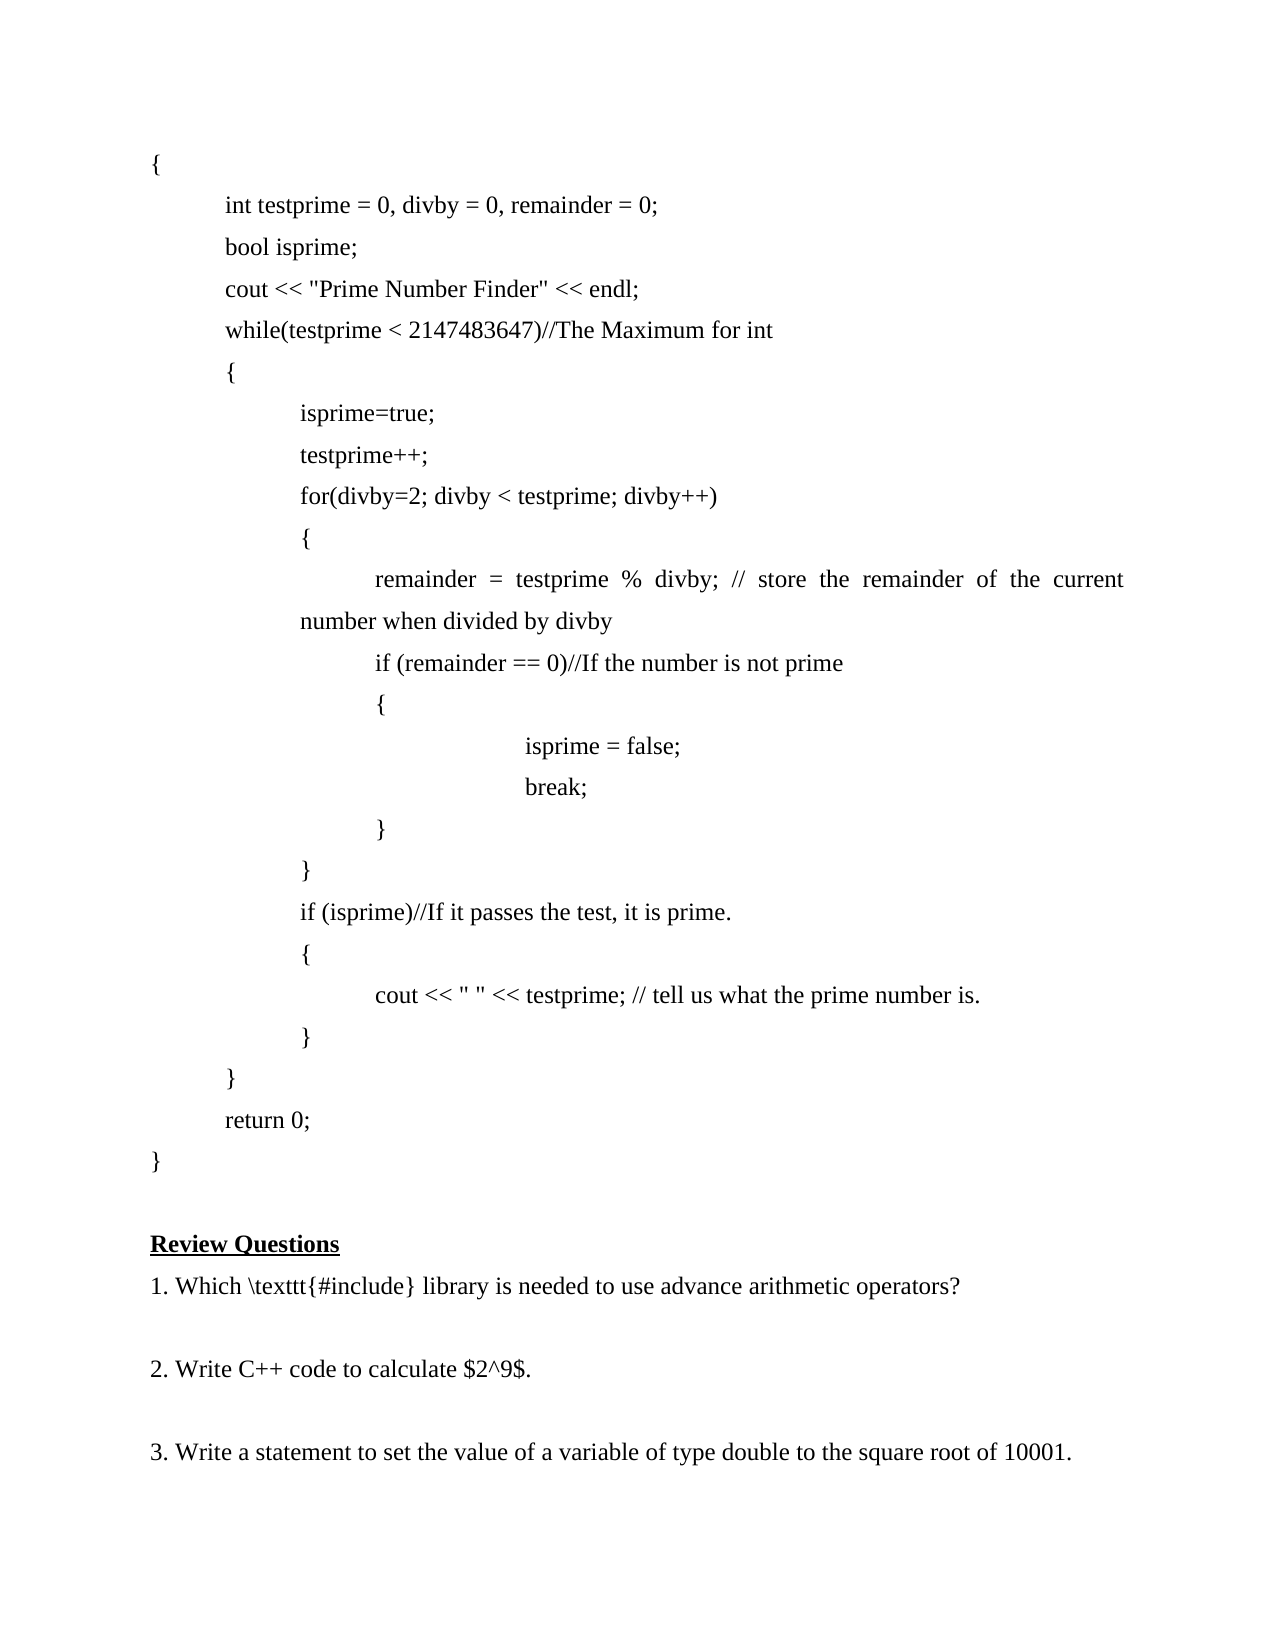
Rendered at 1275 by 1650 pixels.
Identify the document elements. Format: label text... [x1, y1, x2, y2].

text } [150, 1147, 1125, 1175]
text isprime = false; [375, 732, 1125, 759]
text bool isprime; [150, 233, 1125, 261]
text 1. Which \texttt{#include} library is needed to use advance arithmetic operators? [150, 1272, 1125, 1300]
text while(testprime < 2147483647)//The Maximum for int [150, 316, 1125, 344]
text { [225, 524, 1125, 552]
text Review Questions [150, 1231, 1125, 1258]
text { [225, 940, 1125, 967]
text testprime++; [225, 441, 1125, 469]
text for(divby=2; divby < testprime; divby++) [225, 482, 1125, 510]
text } [225, 857, 1125, 884]
text isprime=true; [225, 399, 1125, 427]
text { [300, 690, 1125, 718]
text remainder = testprime % divby; // store the remainder of the current number when divided by divby [300, 566, 1125, 635]
text 3. Write a statement to set the value of a variable of type double to the square root of 10001. [150, 1438, 1125, 1466]
text if (isprime)//If it passes the test, it is prime. [225, 898, 1125, 926]
text cout << "Prime Number Finder" << endl; [150, 275, 1125, 302]
text } [150, 1064, 1125, 1092]
text { [150, 358, 1125, 386]
text } [300, 815, 1125, 843]
text return 0; [150, 1106, 1125, 1134]
text if (remainder == 0)//If the number is not prime [300, 649, 1125, 676]
text } [225, 1023, 1125, 1051]
text break; [375, 773, 1125, 801]
text { [150, 150, 1125, 178]
text cout << " " << testprime; // tell us what the prime number is. [300, 981, 1125, 1009]
text int testprime = 0, divby = 0, remainder = 0; [150, 192, 1125, 219]
text 2. Write C++ code to calculate $2^9$. [150, 1355, 1125, 1383]
